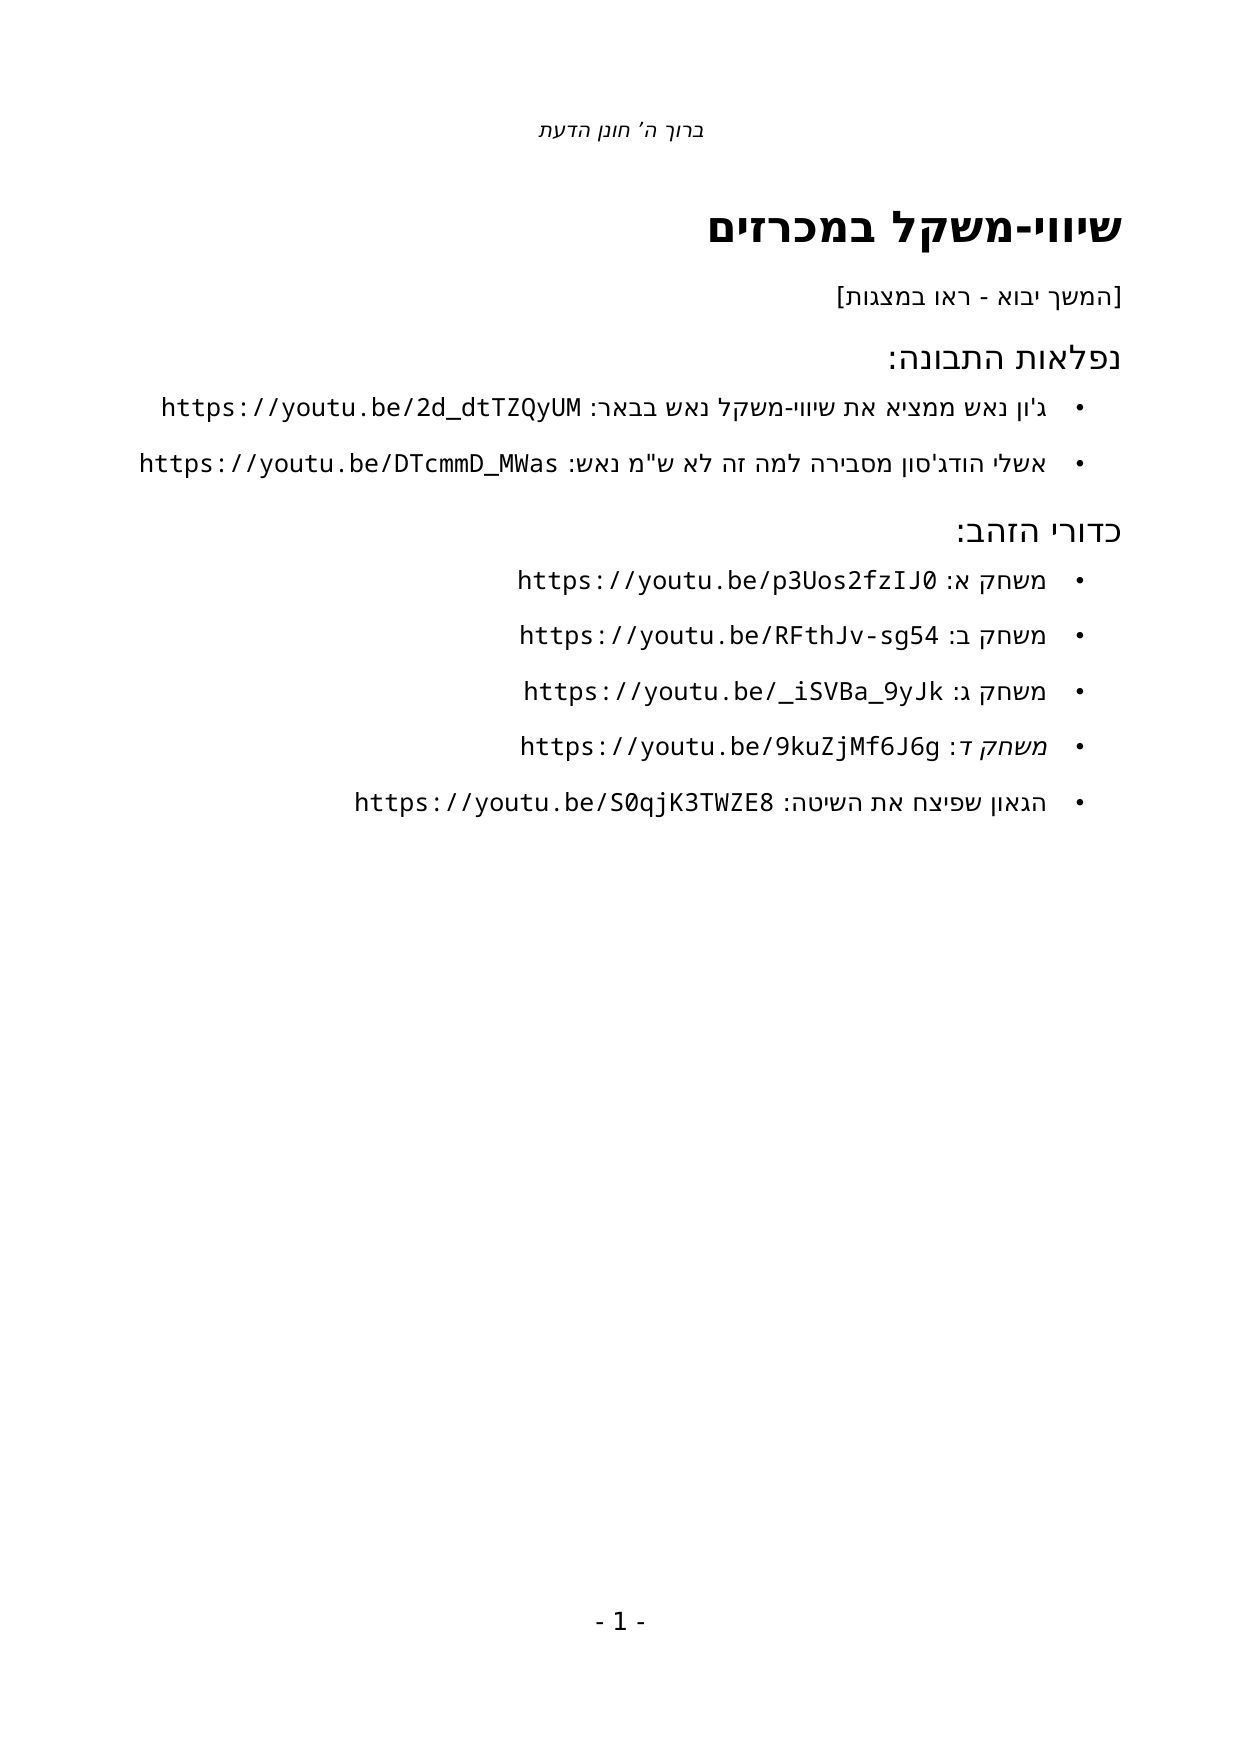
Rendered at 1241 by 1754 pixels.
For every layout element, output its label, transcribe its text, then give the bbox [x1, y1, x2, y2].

list ג'ון נאש ממציא את שיווי-משקל נאש בבאר: https://youtu.be/2d_dtTZQyUM [118, 390, 1084, 424]
text [המשך יבוא - ראו במצגות] [118, 282, 1122, 313]
list משחק ג: https://youtu.be/_iSVBa_9yJk [118, 673, 1084, 707]
subtitle כדורי הזהב: [118, 511, 1122, 550]
subtitle נפלאות התבונה: [118, 338, 1122, 377]
subtitle שיווי-משקל במכרזים [118, 201, 1122, 252]
list משחק ב: https://youtu.be/RFthJv-sg54 [118, 618, 1084, 652]
list משחק א: https://youtu.be/p3Uos2fzIJ0 [118, 562, 1084, 597]
list משחק ד: https://youtu.be/9kuZjMf6J6g [118, 729, 1084, 763]
list הגאון שפיצח את השיטה: https://youtu.be/S0qjK3TWZE8 [118, 784, 1084, 818]
list אשלי הודג'סון מסבירה למה זה לא ש"מ נאש: https://youtu.be/DTcmmD_MWas [118, 445, 1084, 479]
